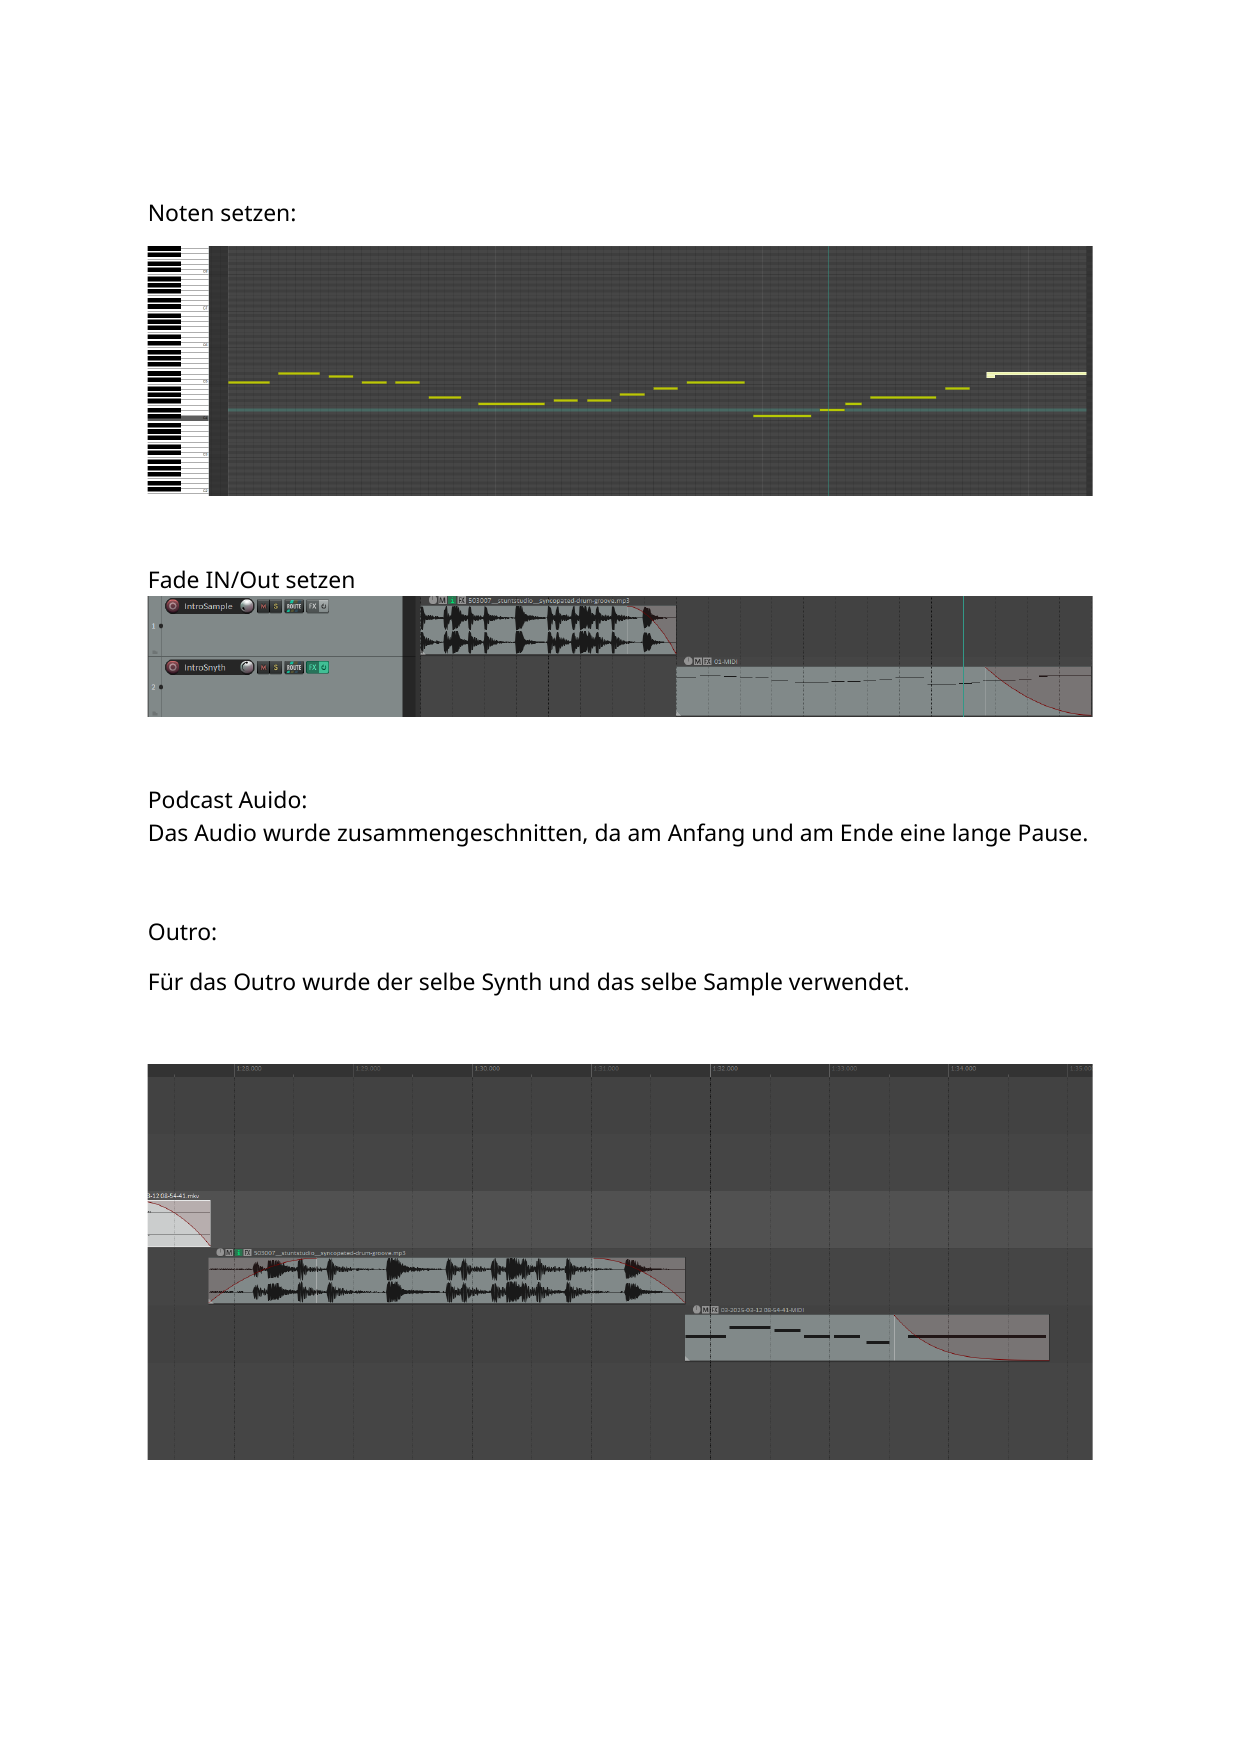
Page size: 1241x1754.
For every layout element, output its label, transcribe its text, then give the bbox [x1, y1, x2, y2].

text Fade IN/Out setzen [148, 564, 1093, 596]
text Noten setzen: [148, 197, 1093, 228]
text Outro: [148, 916, 1093, 947]
text Podcast Auido: Das Audio wurde zusammengeschnitten, da am Anfang und am Ende eine lange Pause. [148, 784, 1093, 848]
text Für das Outro wurde der selbe Synth und das selbe Sample verwendet. [148, 965, 1093, 997]
